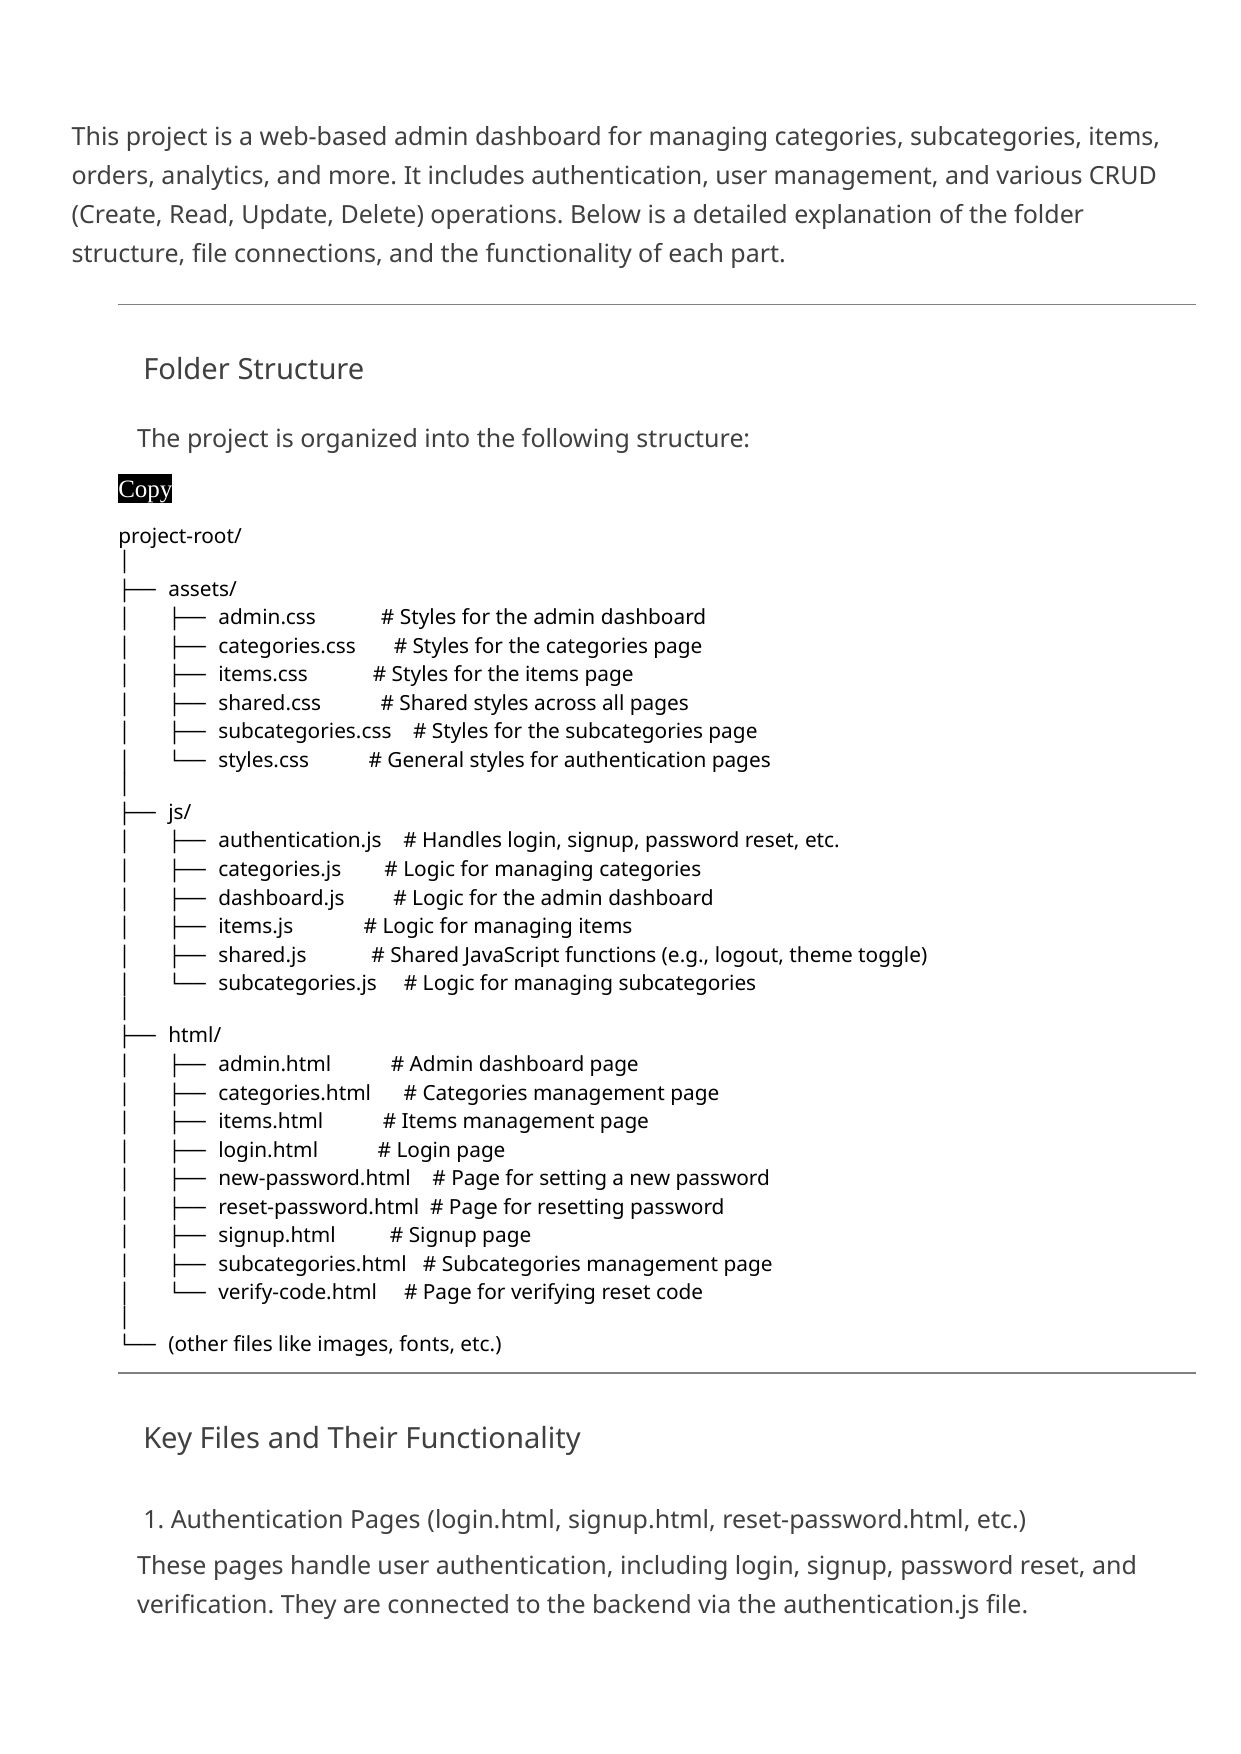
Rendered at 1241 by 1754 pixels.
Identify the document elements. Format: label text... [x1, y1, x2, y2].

text ├── js/ [118, 797, 1196, 826]
text The project is organized into the following structure: [137, 420, 1196, 454]
text │ ├── items.css # Styles for the items page [118, 659, 1196, 688]
text │ ├── signup.html # Signup page [118, 1220, 1196, 1249]
text │ ├── dashboard.js # Logic for the admin dashboard [118, 883, 1196, 911]
text ├── html/ [118, 1021, 1196, 1049]
text │ └── subcategories.js # Logic for managing subcategories [118, 968, 1196, 997]
text │ ├── items.js # Logic for managing items [118, 911, 1196, 940]
text │ ├── subcategories.html # Subcategories management page [118, 1249, 1196, 1277]
text ├── assets/ [118, 574, 1196, 602]
text │ [118, 1306, 124, 1329]
text │ ├── authentication.js # Handles login, signup, password reset, etc. [118, 826, 1196, 854]
text │ ├── new-password.html # Page for setting a new password [118, 1163, 1196, 1192]
text └── (other files like images, fonts, etc.) [118, 1329, 1196, 1358]
text │ ├── categories.css # Styles for the categories page [118, 631, 1196, 659]
subtitle Folder Structure [143, 348, 1196, 388]
text │ └── styles.css # General styles for authentication pages [118, 745, 1196, 773]
text project-root/ [118, 522, 1196, 550]
text │ ├── categories.html # Categories management page [118, 1078, 1196, 1106]
subtitle 1. Authentication Pages (login.html, signup.html, reset-password.html, etc.) [143, 1501, 1196, 1536]
text This project is a web-based admin dashboard for managing categories, subcategories, items, orders, analytics, and more. It includes authentication, user management, and various CRUD (Create, Read, Update, Delete) operations. Below is a detailed explanation of the folder structure, file connections, and the functionality of each part. [71, 118, 1196, 270]
text These pages handle user authentication, including login, signup, password reset, and verification. They are connected to the backend via the authentication.js file. [137, 1548, 1196, 1621]
text │ ├── login.html # Login page [118, 1135, 1196, 1163]
text │ ├── subcategories.css # Styles for the subcategories page [118, 716, 1196, 745]
text │ ├── admin.html # Admin dashboard page [118, 1049, 1196, 1078]
text │ ├── shared.js # Shared JavaScript functions (e.g., logout, theme toggle) [118, 940, 1196, 968]
text │ ├── reset-password.html # Page for resetting password [118, 1192, 1196, 1220]
text │ [118, 773, 1196, 797]
text │ [125, 1306, 1196, 1329]
subtitle Key Files and Their Functionality [143, 1417, 1196, 1457]
text Copy [118, 474, 1196, 503]
text │ ├── items.html # Items management page [118, 1106, 1196, 1135]
text │ [118, 997, 1196, 1021]
text │ └── verify-code.html # Page for verifying reset code [118, 1277, 1196, 1306]
text │ ├── categories.js # Logic for managing categories [118, 854, 1196, 883]
text │ ├── shared.css # Shared styles across all pages [118, 688, 1196, 716]
text │ [118, 550, 1196, 574]
text │ ├── admin.css # Styles for the admin dashboard [118, 602, 1196, 631]
